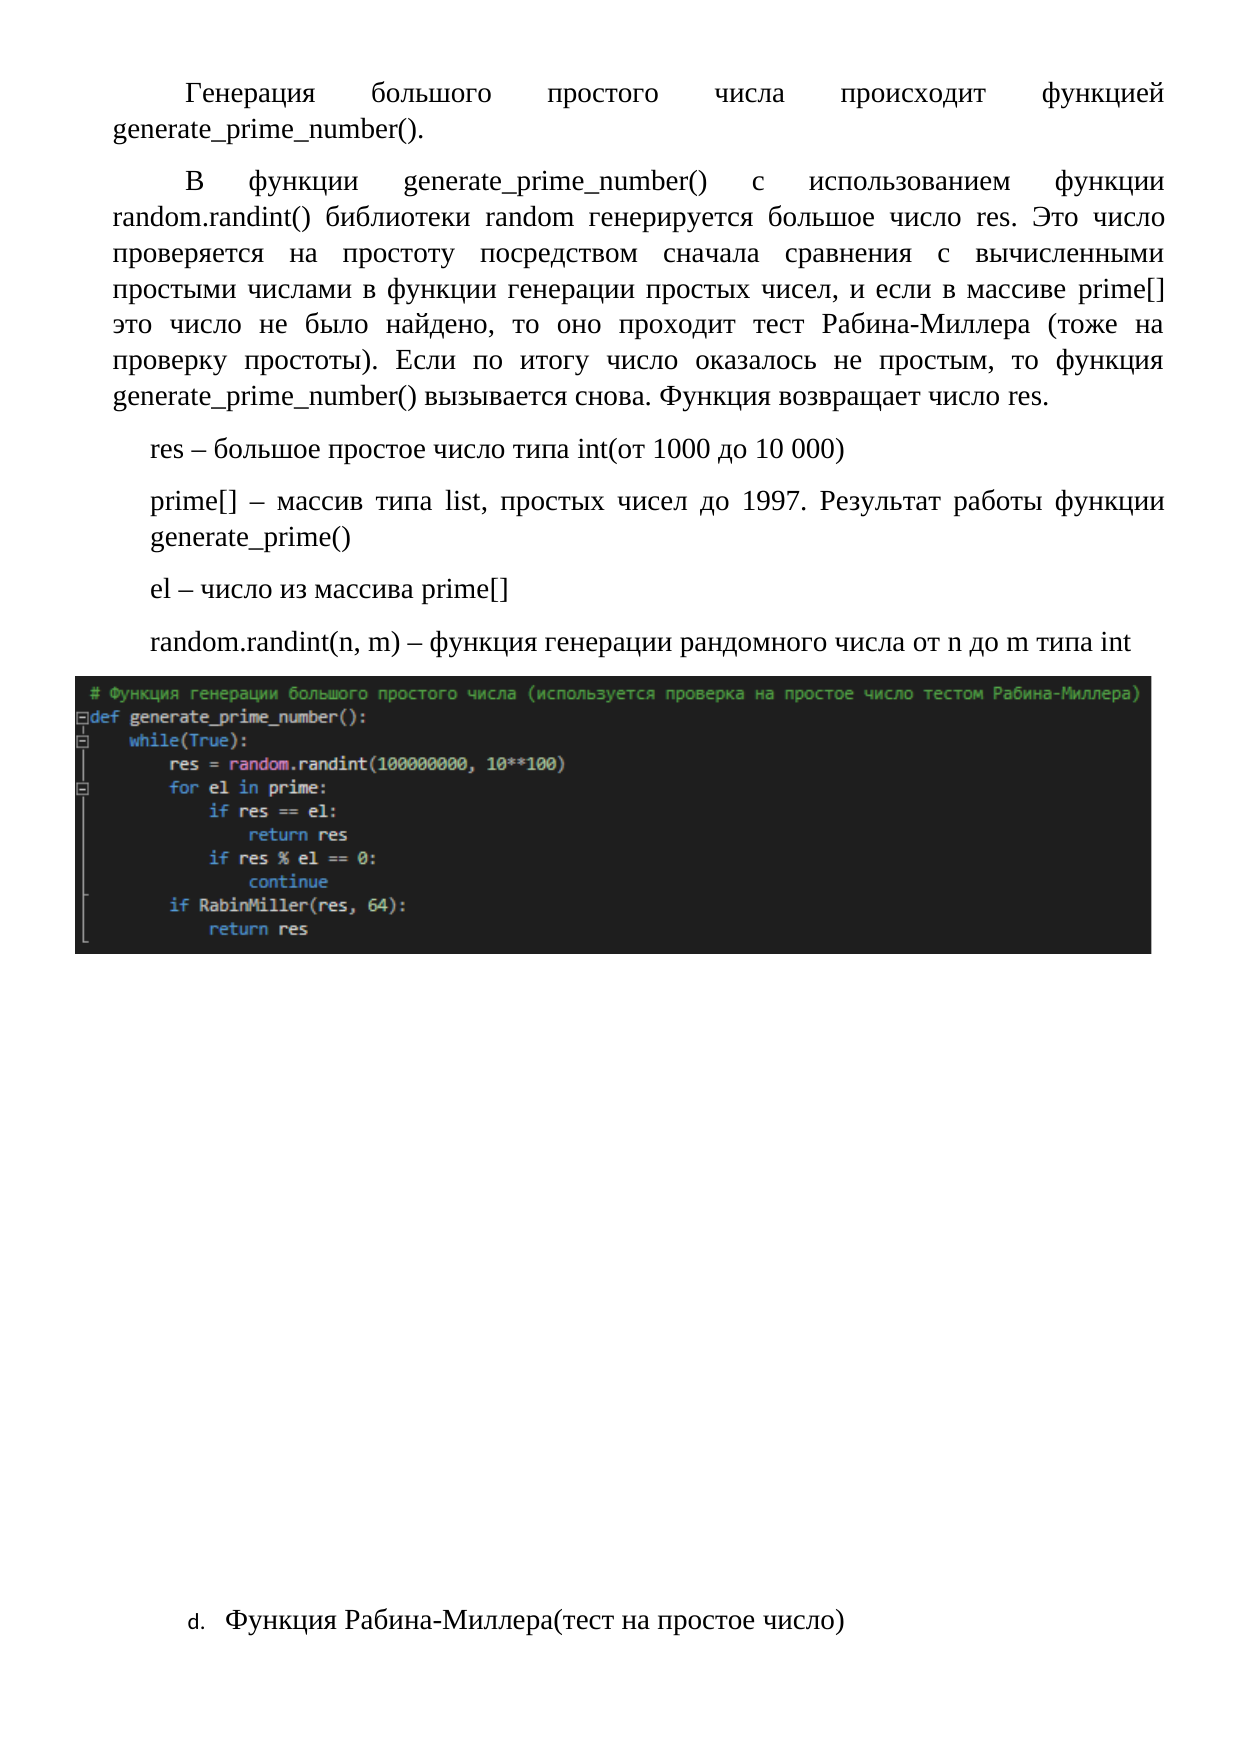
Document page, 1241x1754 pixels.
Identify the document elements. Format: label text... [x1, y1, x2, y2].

text el – число из массива prime[] [150, 572, 1165, 605]
text В функции generate_prime_number() с использованием функции random.randint() библиотеки random генерируется большое число res. Это число проверяется на простоту посредством сначала сравнения с вычисленными простыми числами в функции генерации простых чисел, и если в массиве prime[] это число не было найдено, то оно проходит тест Рабина-Миллера (тоже на проверку простоты). Если по итогу число оказалось не простым, то функция generate_prime_number() вызывается снова. Функция возвращает число res. [112, 163, 1165, 412]
text res – большое простое число типа int(от 1000 до 10 000) [150, 431, 1165, 464]
text Генерация большого простого числа происходит функцией generate_prime_number(). [112, 75, 1165, 144]
text random.randint(n, m) – функция генерации рандомного числа от n до m типа int [150, 624, 1165, 658]
text prime[] – массив типа list, простых чисел до 1997. Результат работы функции generate_prime() [150, 483, 1165, 553]
list Функция Рабина-Миллера(тест на простое число) [187, 1602, 1165, 1635]
